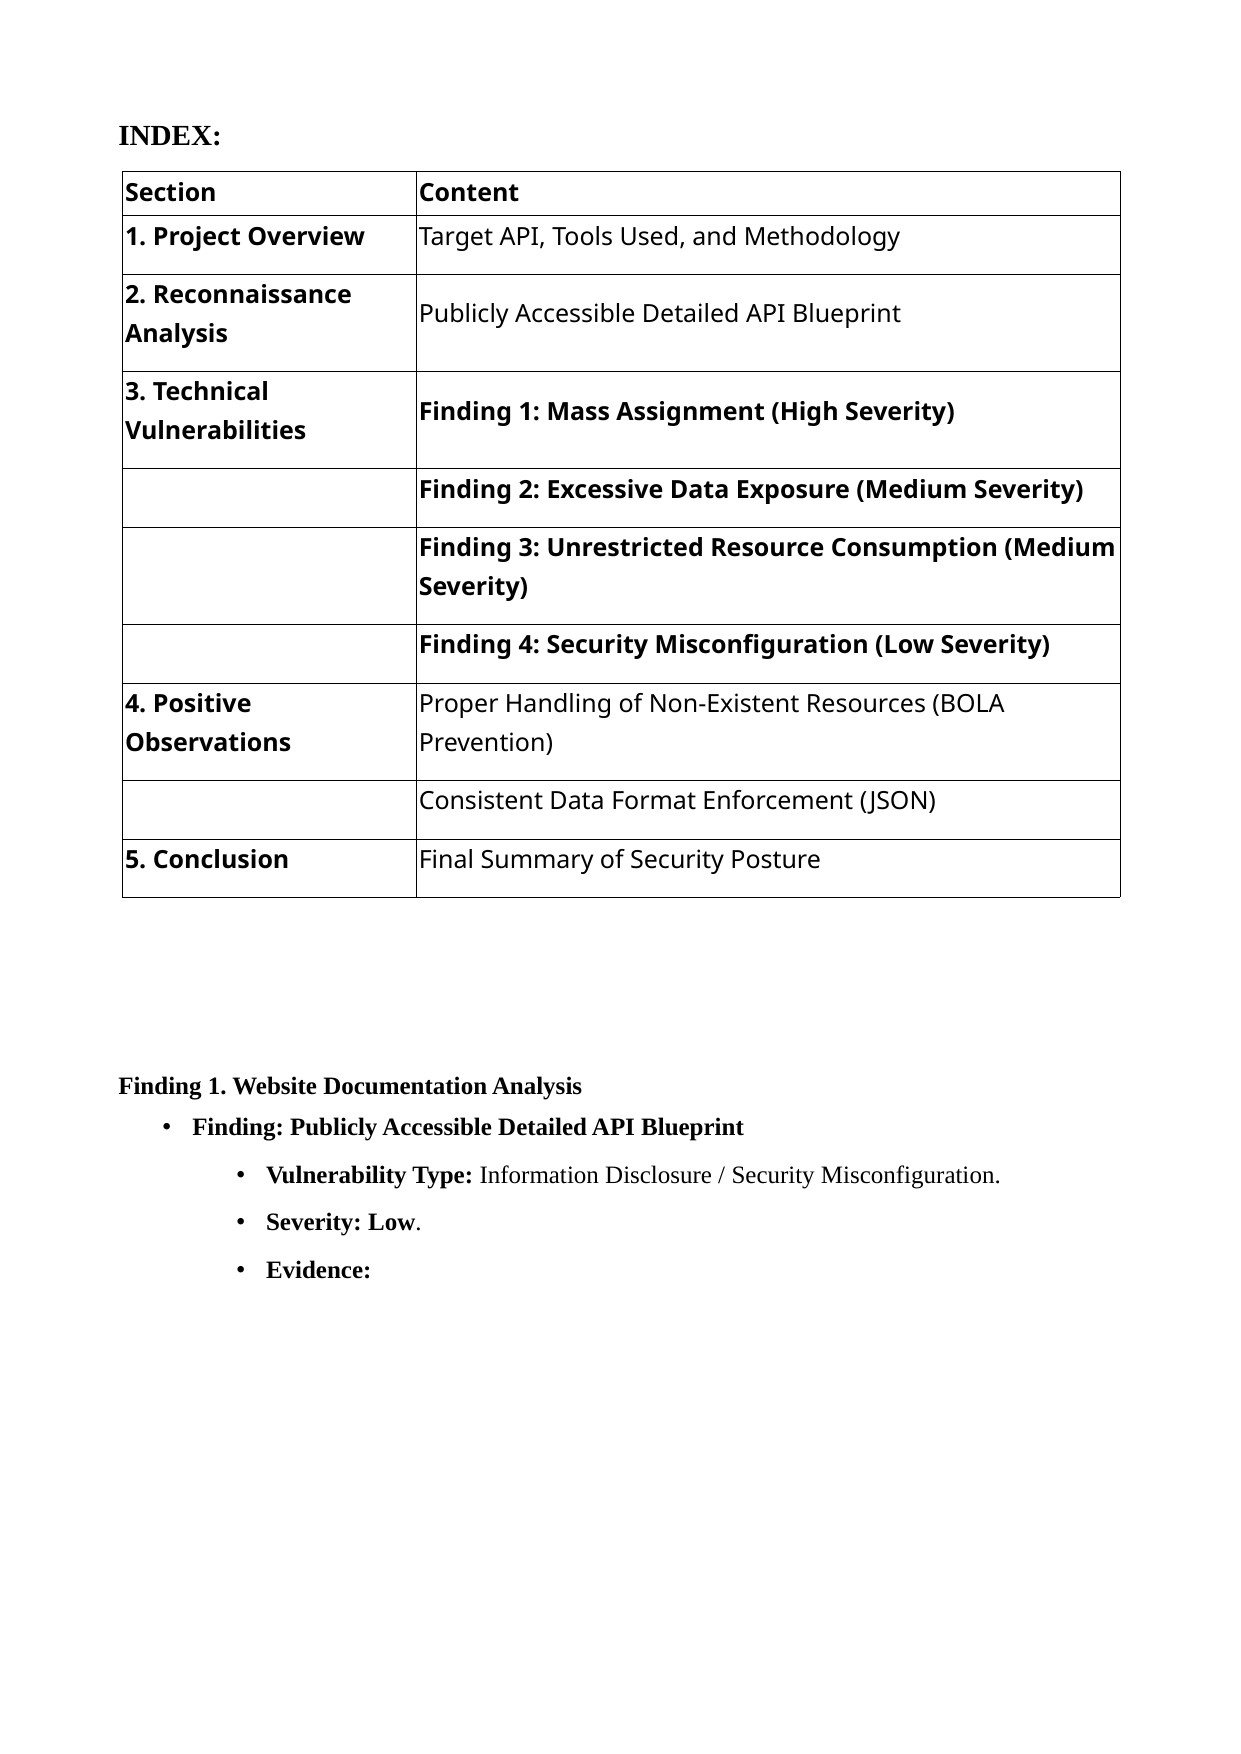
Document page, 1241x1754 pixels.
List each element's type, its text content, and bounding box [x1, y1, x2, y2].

table_cell Finding 4: Security Misconfiguration (Low Severity) [417, 625, 1120, 683]
list Vulnerability Type: Information Disclosure / Security Misconfiguration. [236, 1160, 1122, 1189]
table_cell 2. Reconnaissance Analysis [123, 275, 416, 371]
table_cell [123, 781, 416, 838]
table_cell 5. Conclusion [123, 840, 416, 897]
table_cell Finding 1: Mass Assignment (High Severity) [417, 372, 1120, 468]
table_cell Consistent Data Format Enforcement (JSON) [417, 781, 1120, 838]
table_cell 4. Positive Observations [123, 684, 416, 780]
table_header Section [123, 172, 416, 215]
table_cell Finding 3: Unrestricted Resource Consumption (Medium Severity) [417, 528, 1120, 624]
table_cell 3. Technical Vulnerabilities [123, 372, 416, 468]
table_cell Finding 2: Excessive Data Exposure (Medium Severity) [417, 469, 1120, 527]
table_cell [123, 625, 416, 683]
list Evidence: [236, 1255, 1122, 1284]
list Finding: Publicly Accessible Detailed API Blueprint [162, 1112, 1122, 1141]
table_cell [123, 528, 416, 624]
subtitle Finding 1. Website Documentation Analysis [118, 1071, 1122, 1100]
table_cell Final Summary of Security Posture [417, 840, 1120, 897]
table_cell 1. Project Overview [123, 216, 416, 274]
table_header Content [417, 172, 1120, 215]
table_cell Target API, Tools Used, and Methodology [417, 216, 1120, 274]
table_cell [123, 469, 416, 527]
table_cell Publicly Accessible Detailed API Blueprint [417, 275, 1120, 371]
list Severity: Low. [236, 1207, 1122, 1236]
text INDEX: [118, 118, 1122, 152]
table_cell Proper Handling of Non-Existent Resources (BOLA Prevention) [417, 684, 1120, 780]
